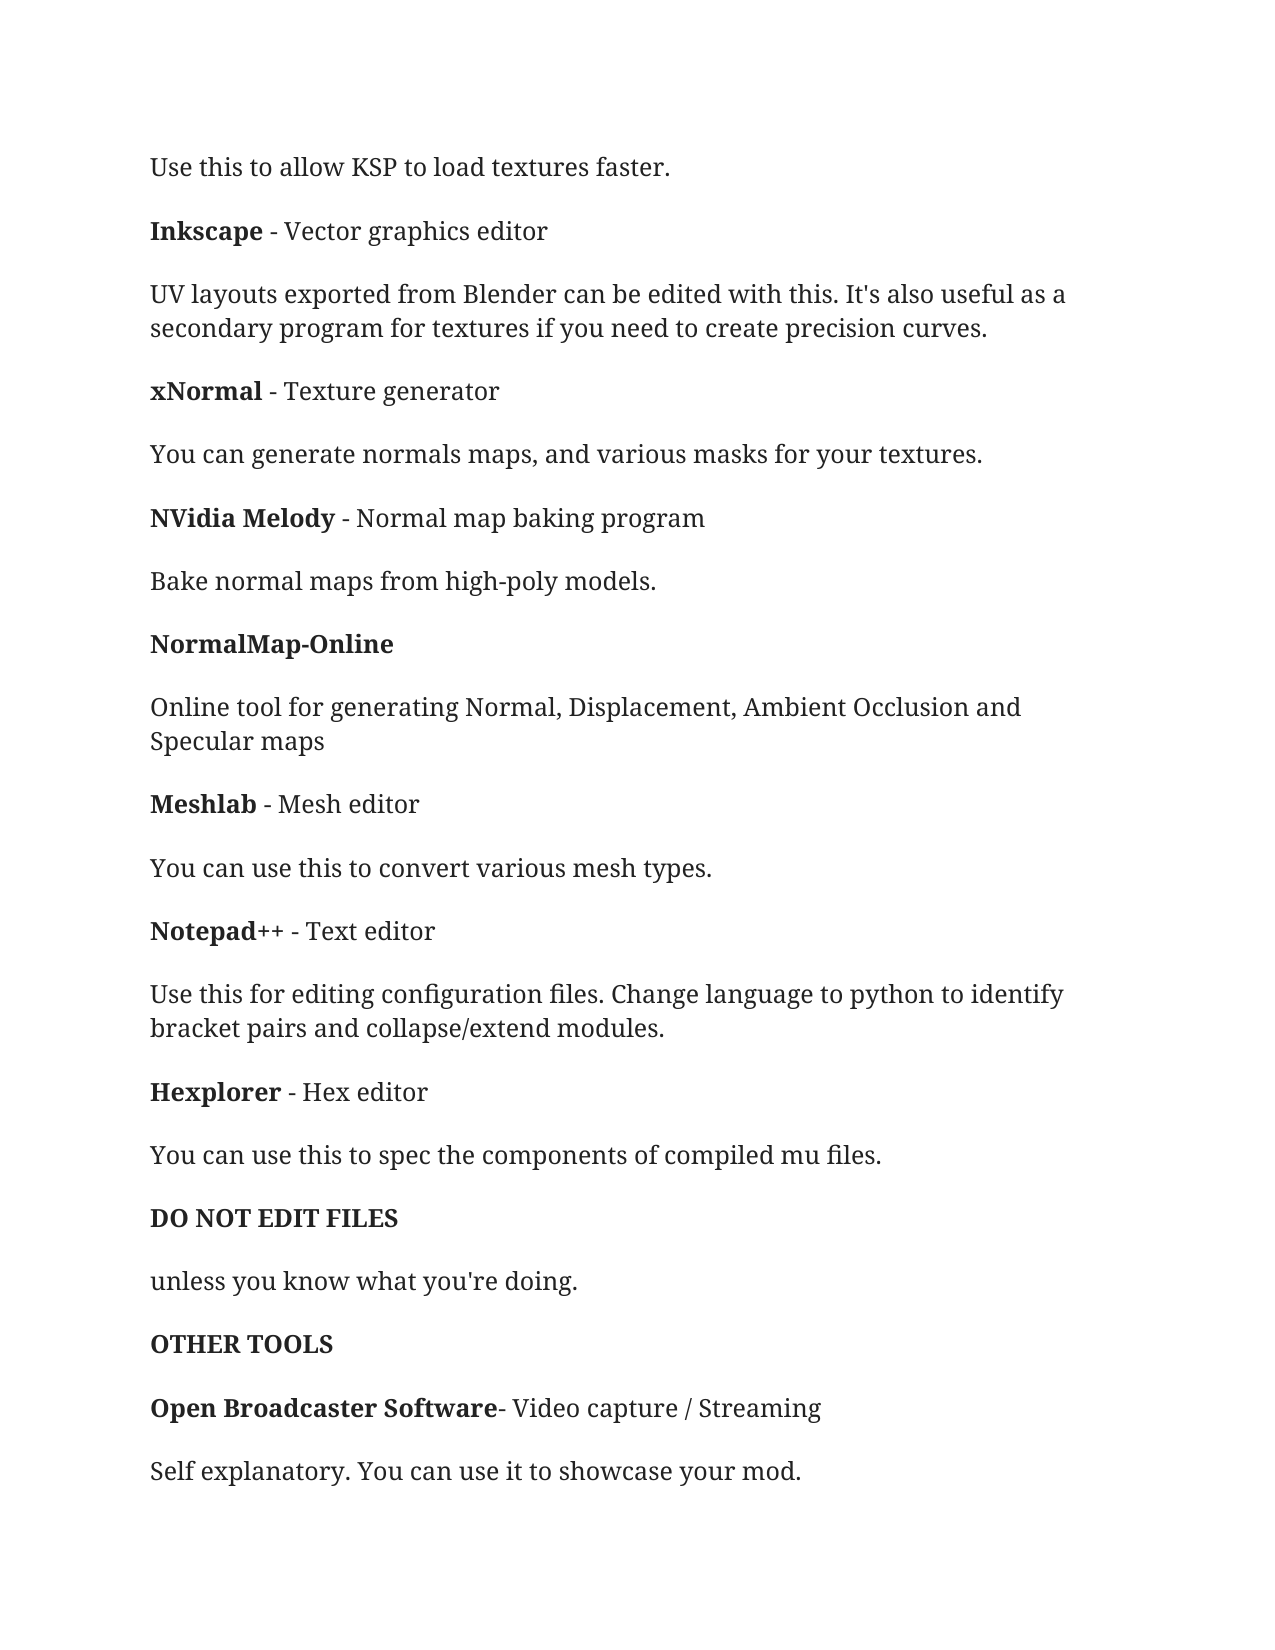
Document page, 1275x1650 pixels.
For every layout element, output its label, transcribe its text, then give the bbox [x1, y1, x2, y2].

text Self explanatory. You can use it to showcase your mod. [150, 1453, 1125, 1488]
text xNormal - Texture generator [150, 374, 1125, 408]
text Inkscape - Vector graphics editor [150, 213, 1125, 247]
text DO NOT EDIT FILES [150, 1201, 1125, 1235]
text Meshlab - Mesh editor [150, 787, 1125, 821]
text NormalMap-Online [150, 627, 1125, 661]
text Open Broadcaster Software- Video capture / Streaming [150, 1390, 1125, 1424]
text NVidia Melody - Normal map baking program [150, 500, 1125, 534]
text You can generate normals maps, and various masks for your textures. [150, 437, 1125, 471]
text Online tool for generating Normal, Displacement, Ambient Occlusion and Specular maps [150, 690, 1125, 758]
text Hexplorer - Hex editor [150, 1074, 1125, 1108]
text Bake normal maps from high-poly models. [150, 563, 1125, 597]
text Use this to allow KSP to load textures faster. [150, 150, 1125, 184]
text unless you know what you're doing. [150, 1264, 1125, 1298]
text You can use this to convert various mesh types. [150, 850, 1125, 884]
text UV layouts exported from Blender can be edited with this. It's also useful as a secondary program for textures if you need to create precision curves. [150, 276, 1125, 344]
text Notepad++ - Text editor [150, 914, 1125, 948]
text Use this for editing configuration files. Change language to python to identify bracket pairs and collapse/extend modules. [150, 977, 1125, 1045]
text You can use this to spec the components of compiled mu files. [150, 1137, 1125, 1171]
text OTHER TOOLS [150, 1327, 1125, 1361]
